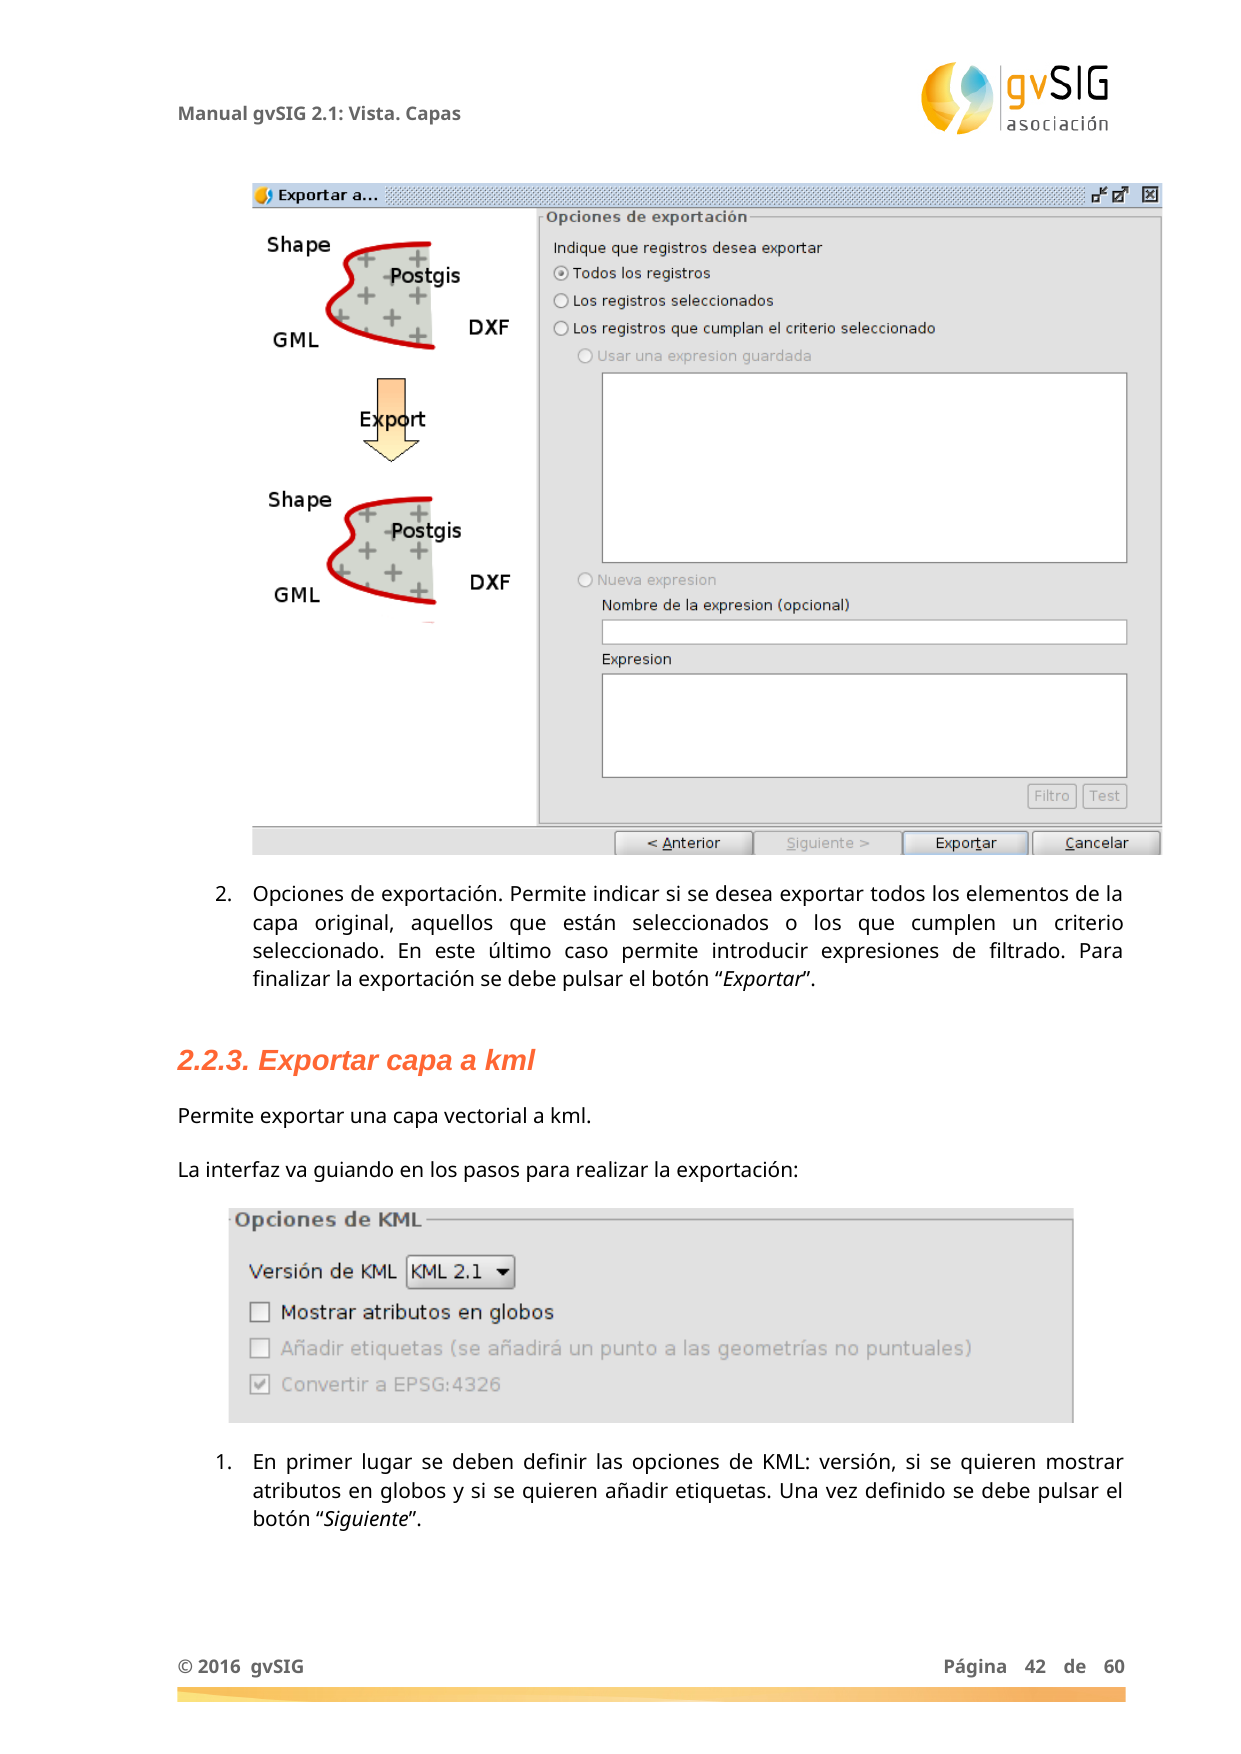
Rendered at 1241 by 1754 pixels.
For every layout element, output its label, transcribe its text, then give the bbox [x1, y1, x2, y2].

list Opciones de exportación. Permite indicar si se desea exportar todos los elementos de la capa original, aquellos que están seleccionados o los que cumplen un criterio seleccionado. En este último caso permite introducir expresiones de filtrado. Para finalizar la exportación se debe pulsar el botón “Exportar”. [215, 879, 1125, 993]
picture [177, 1687, 1126, 1702]
picture [228, 1208, 1074, 1423]
text La interfaz va guiando en los pasos para realizar la exportación: [177, 1155, 1125, 1183]
list En primer lugar se deben definir las opciones de KML: versión, si se quieren mostrar atributos en globos y si se quieren añadir etiquetas. Una vez definido se debe pulsar el botón “Siguiente”. [215, 1447, 1125, 1533]
picture [252, 183, 1163, 855]
text Permite exportar una capa vectorial a kml. [177, 1101, 1125, 1130]
picture [902, 47, 1122, 148]
subtitle 2.2.3. Exportar capa a kml [177, 1043, 1125, 1076]
